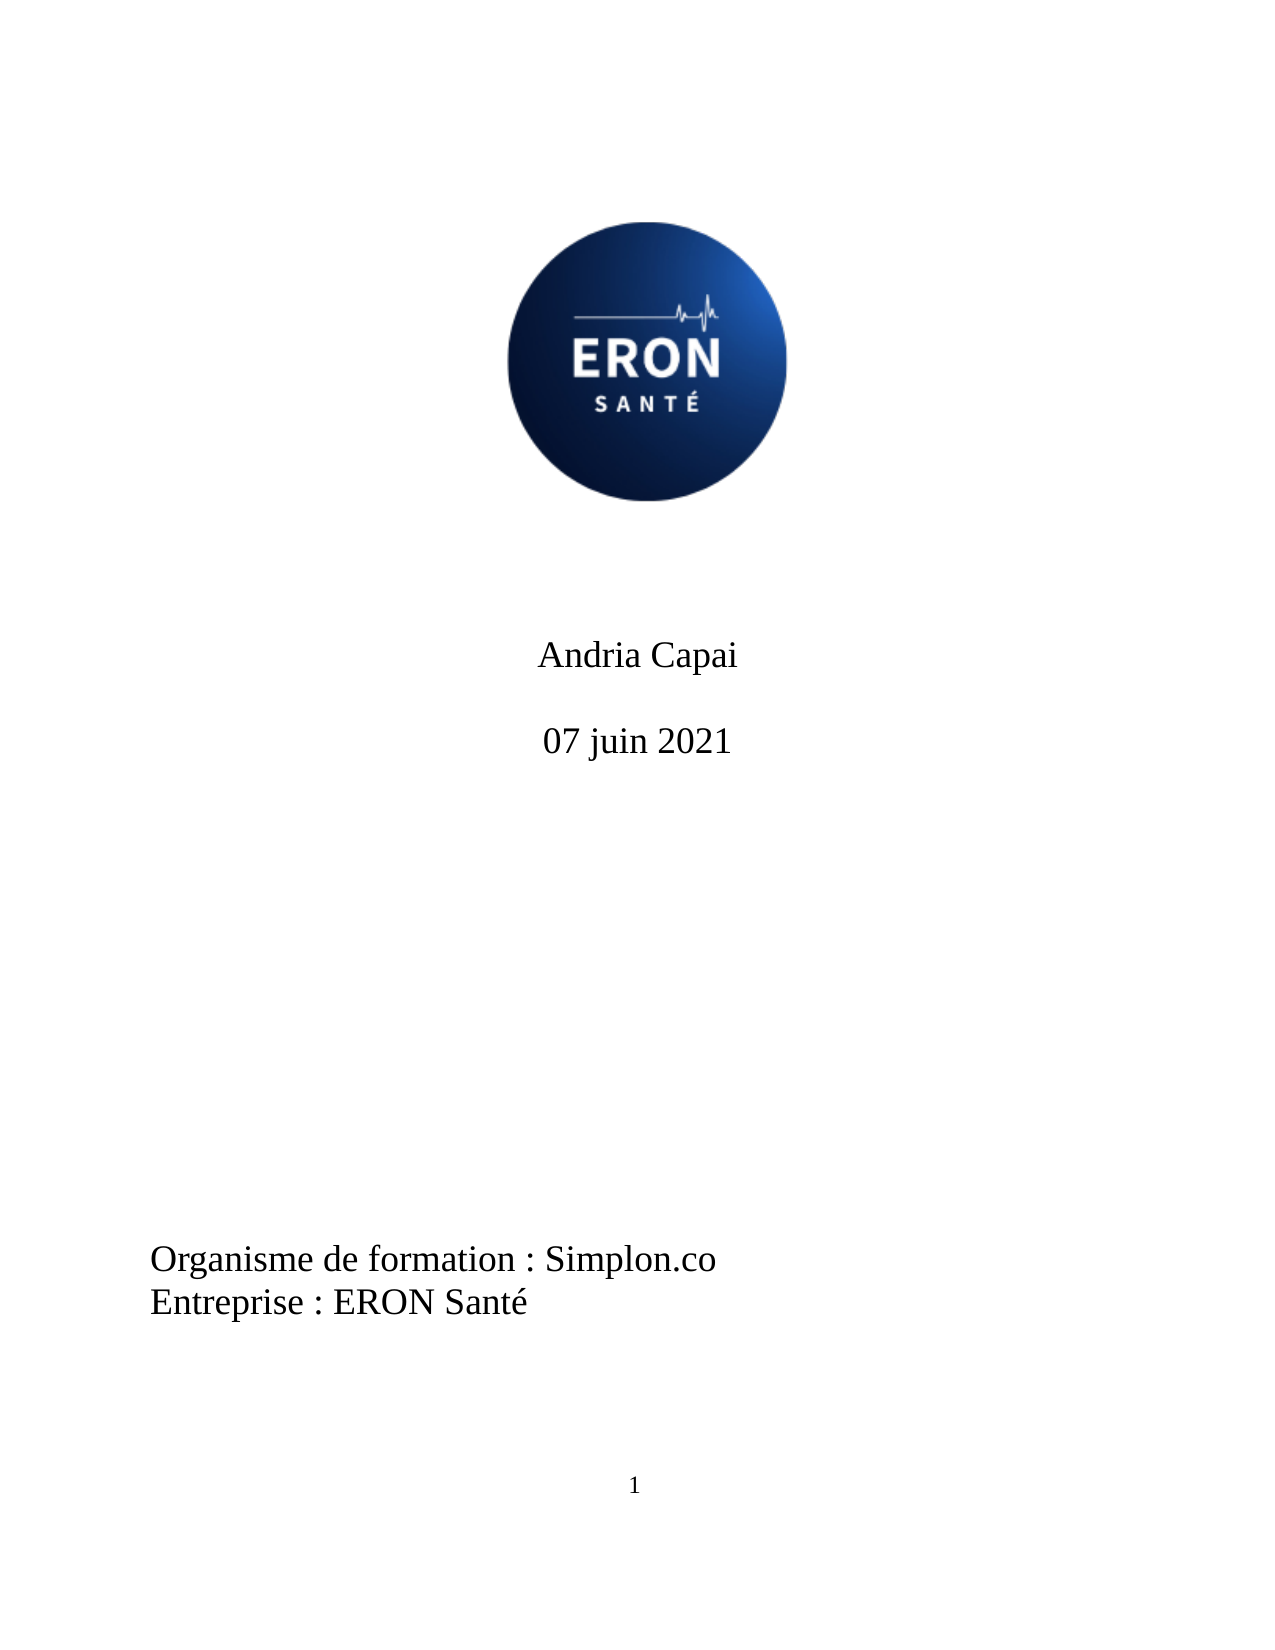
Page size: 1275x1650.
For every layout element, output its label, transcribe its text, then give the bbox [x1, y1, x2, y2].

text Entreprise : ERON Santé [150, 1279, 1125, 1322]
picture [484, 174, 810, 553]
text 07 juin 2021 [150, 719, 1125, 762]
text Organisme de formation : Simplon.co [150, 1236, 1125, 1279]
text Andria Capai [150, 632, 1125, 676]
